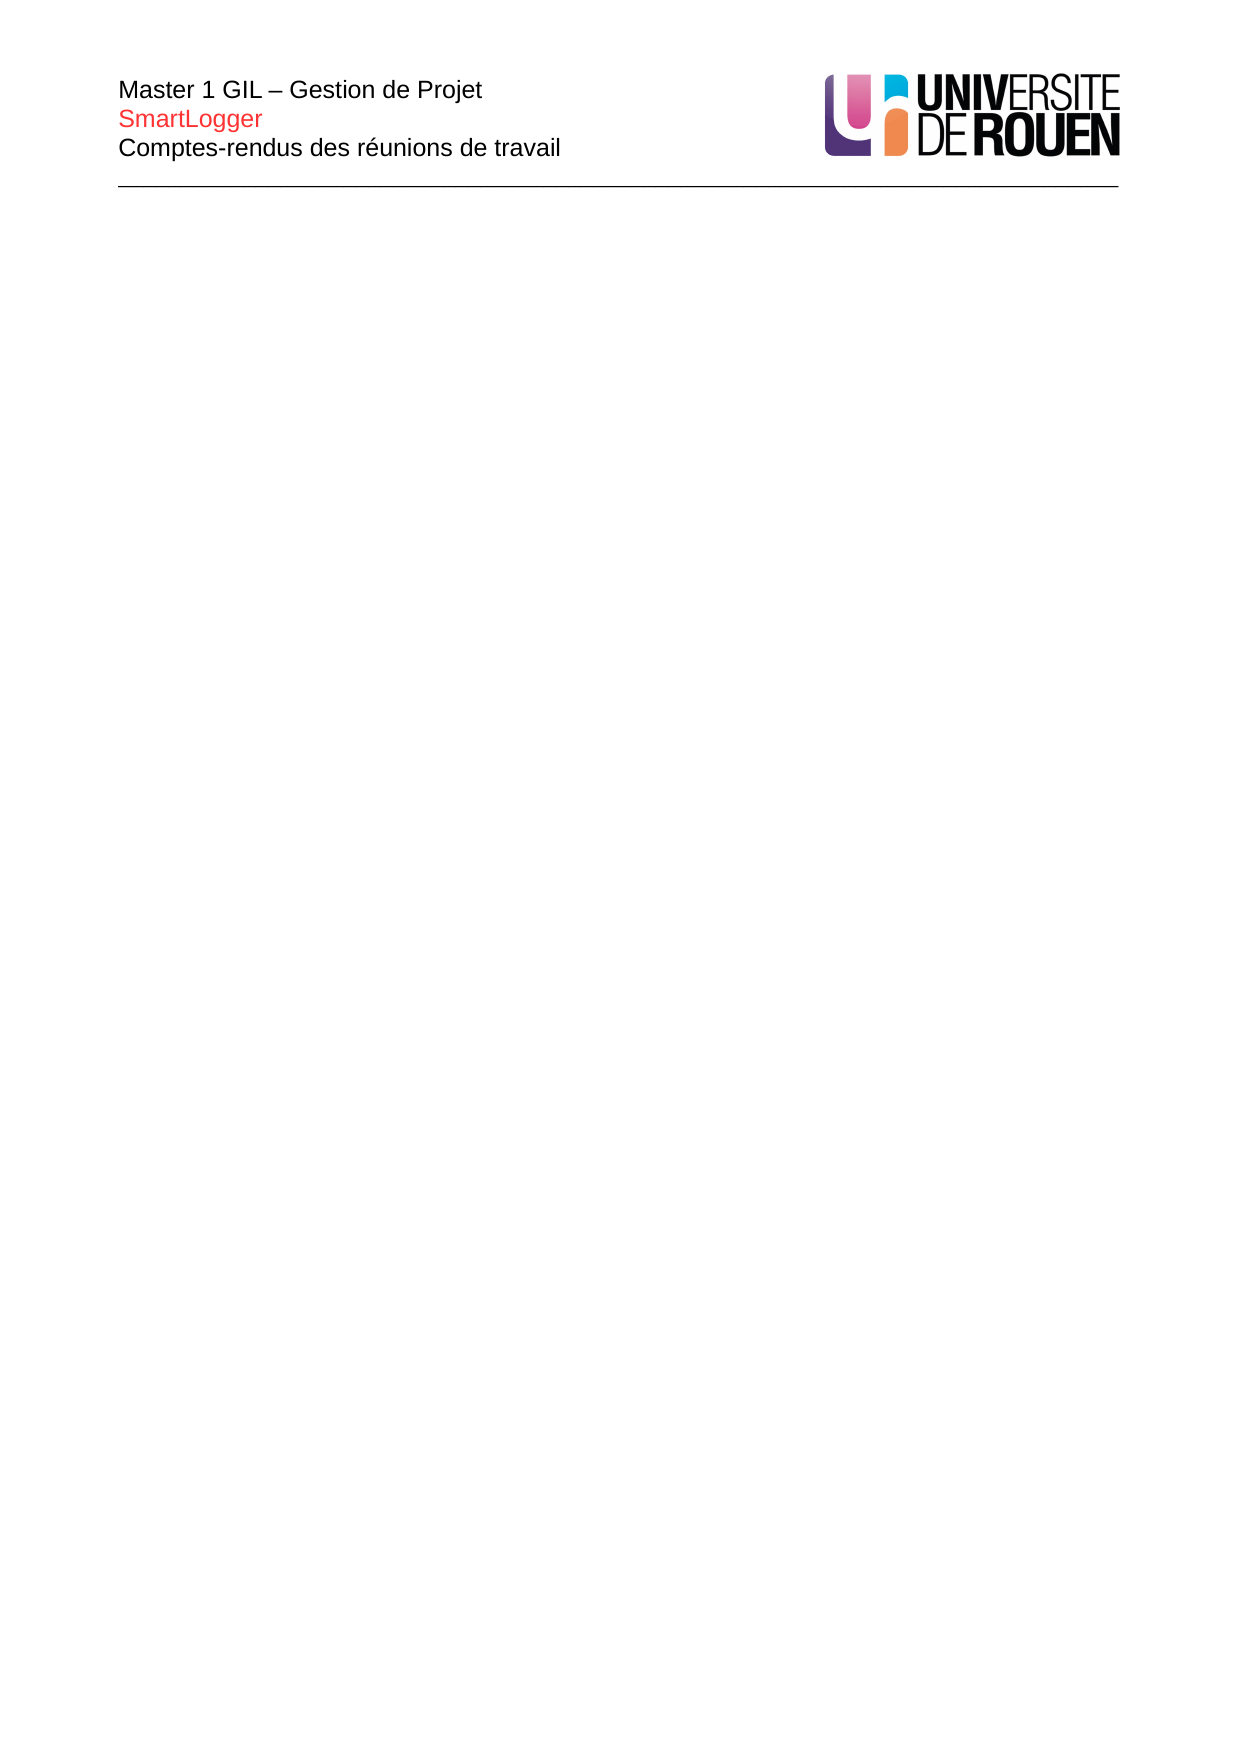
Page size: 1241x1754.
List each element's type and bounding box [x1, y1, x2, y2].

picture [823, 72, 1121, 159]
